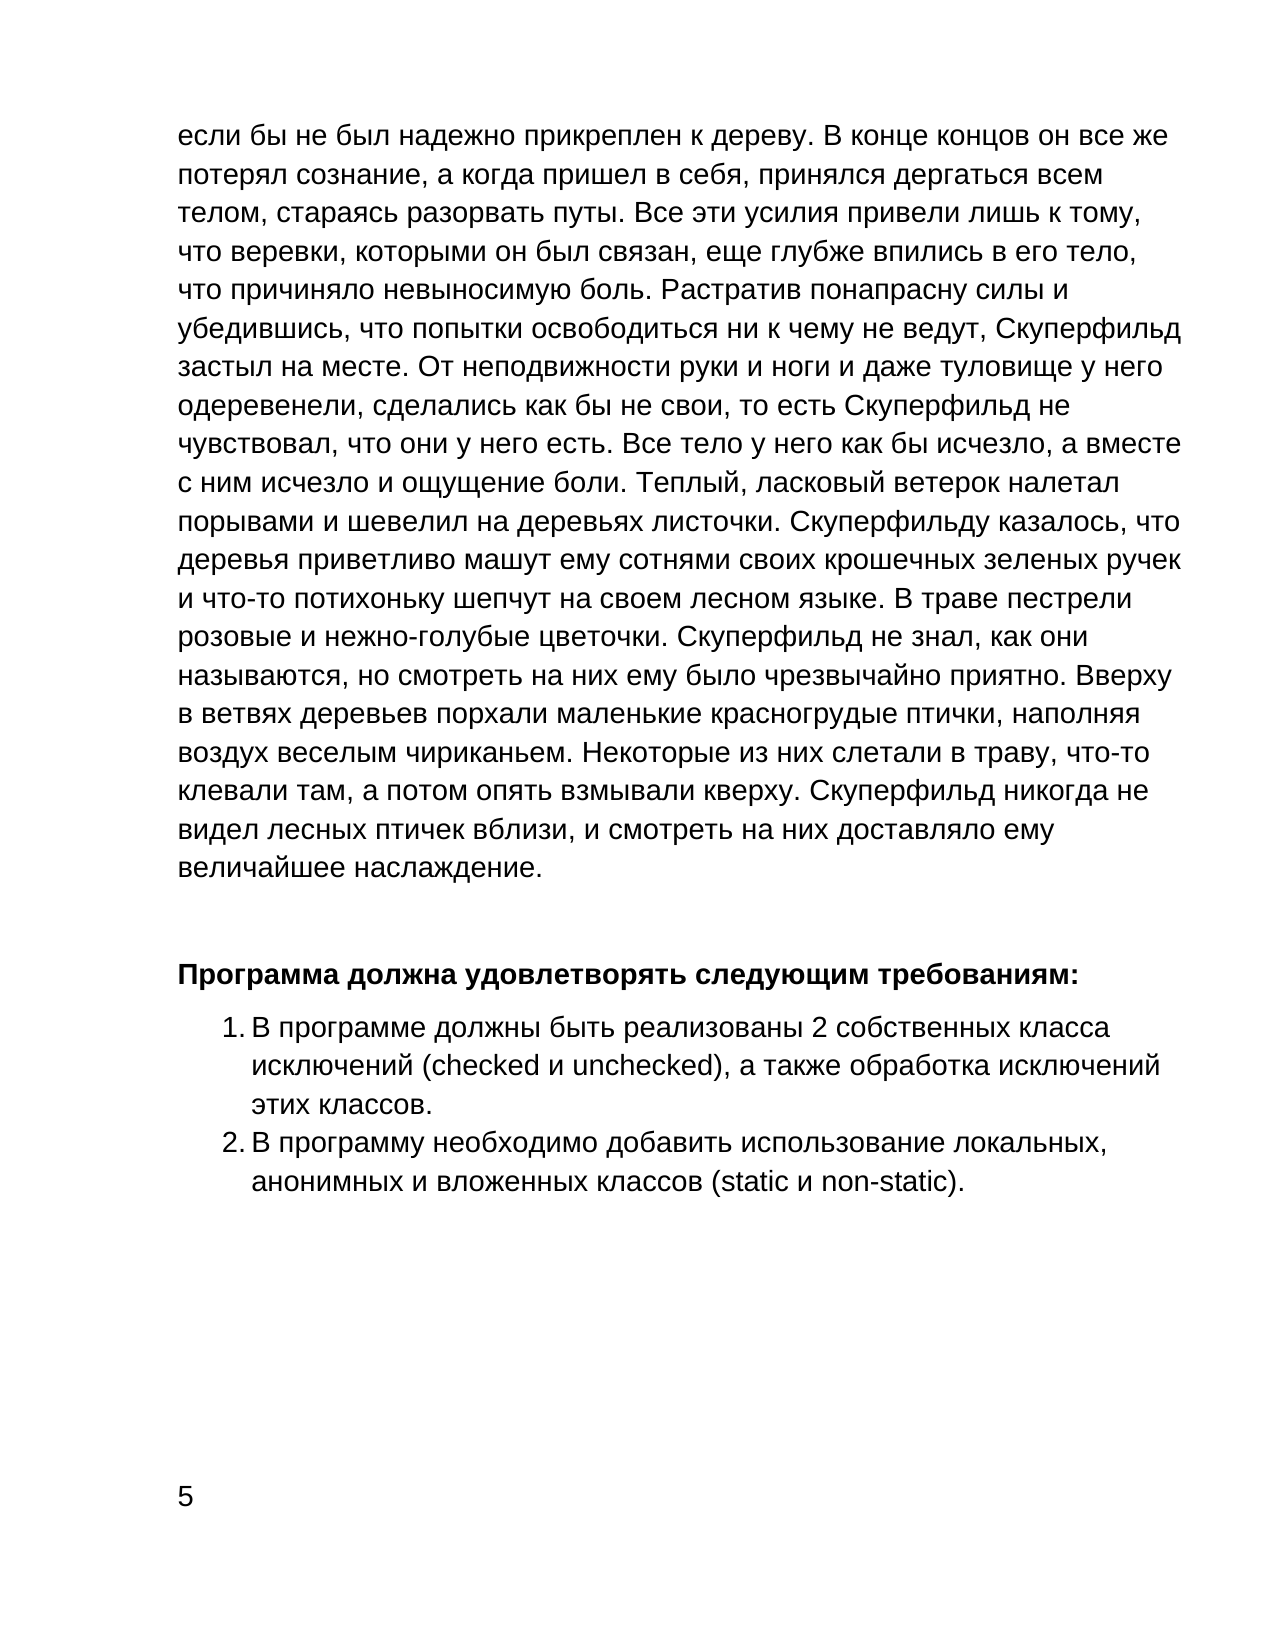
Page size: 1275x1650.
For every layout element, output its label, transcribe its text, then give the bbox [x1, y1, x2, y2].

text Программа должна удовлетворять следующим требованиям: [177, 957, 1186, 990]
list В программе должны быть реализованы 2 собственных класса исключений (checked и unchecked), а также обработка исключений этих классов. [222, 1010, 1186, 1120]
list В программу необходимо добавить использование локальных, анонимных и вложенных классов (static и non-static). [222, 1125, 1186, 1197]
text если бы не был надежно прикреплен к дереву. В конце концов он все же потерял сознание, а когда пришел в себя, принялся дергаться всем телом, стараясь разорвать путы. Все эти усилия привели лишь к тому, что веревки, которыми он был связан, еще глубже впились в его тело, что причиняло невыносимую боль. Растратив понапрасну силы и убедившись, что попытки освободиться ни к чему не ведут, Скуперфильд застыл на месте. От неподвижности руки и ноги и даже туловище у него одеревенели, сделались как бы не свои, то есть Скуперфильд не чувствовал, что они у него есть. Все тело у него как бы исчезло, а вместе с ним исчезло и ощущение боли. Теплый, ласковый ветерок налетал порывами и шевелил на деревьях листочки. Скуперфильду казалось, что деревья приветливо машут ему сотнями своих крошечных зеленых ручек и что-то потихоньку шепчут на своем лесном языке. В траве пестрели розовые и нежно-голубые цветочки. Скуперфильд не знал, как они называются, но смотреть на них ему было чрезвычайно приятно. Вверху в ветвях деревьев порхали маленькие красногрудые птички, наполняя воздух веселым чириканьем. Некоторые из них слетали в траву, что-то клевали там, а потом опять взмывали кверху. Скуперфильд никогда не видел лесных птичек вблизи, и смотреть на них доставляло ему величайшее наслаждение. [177, 118, 1186, 884]
